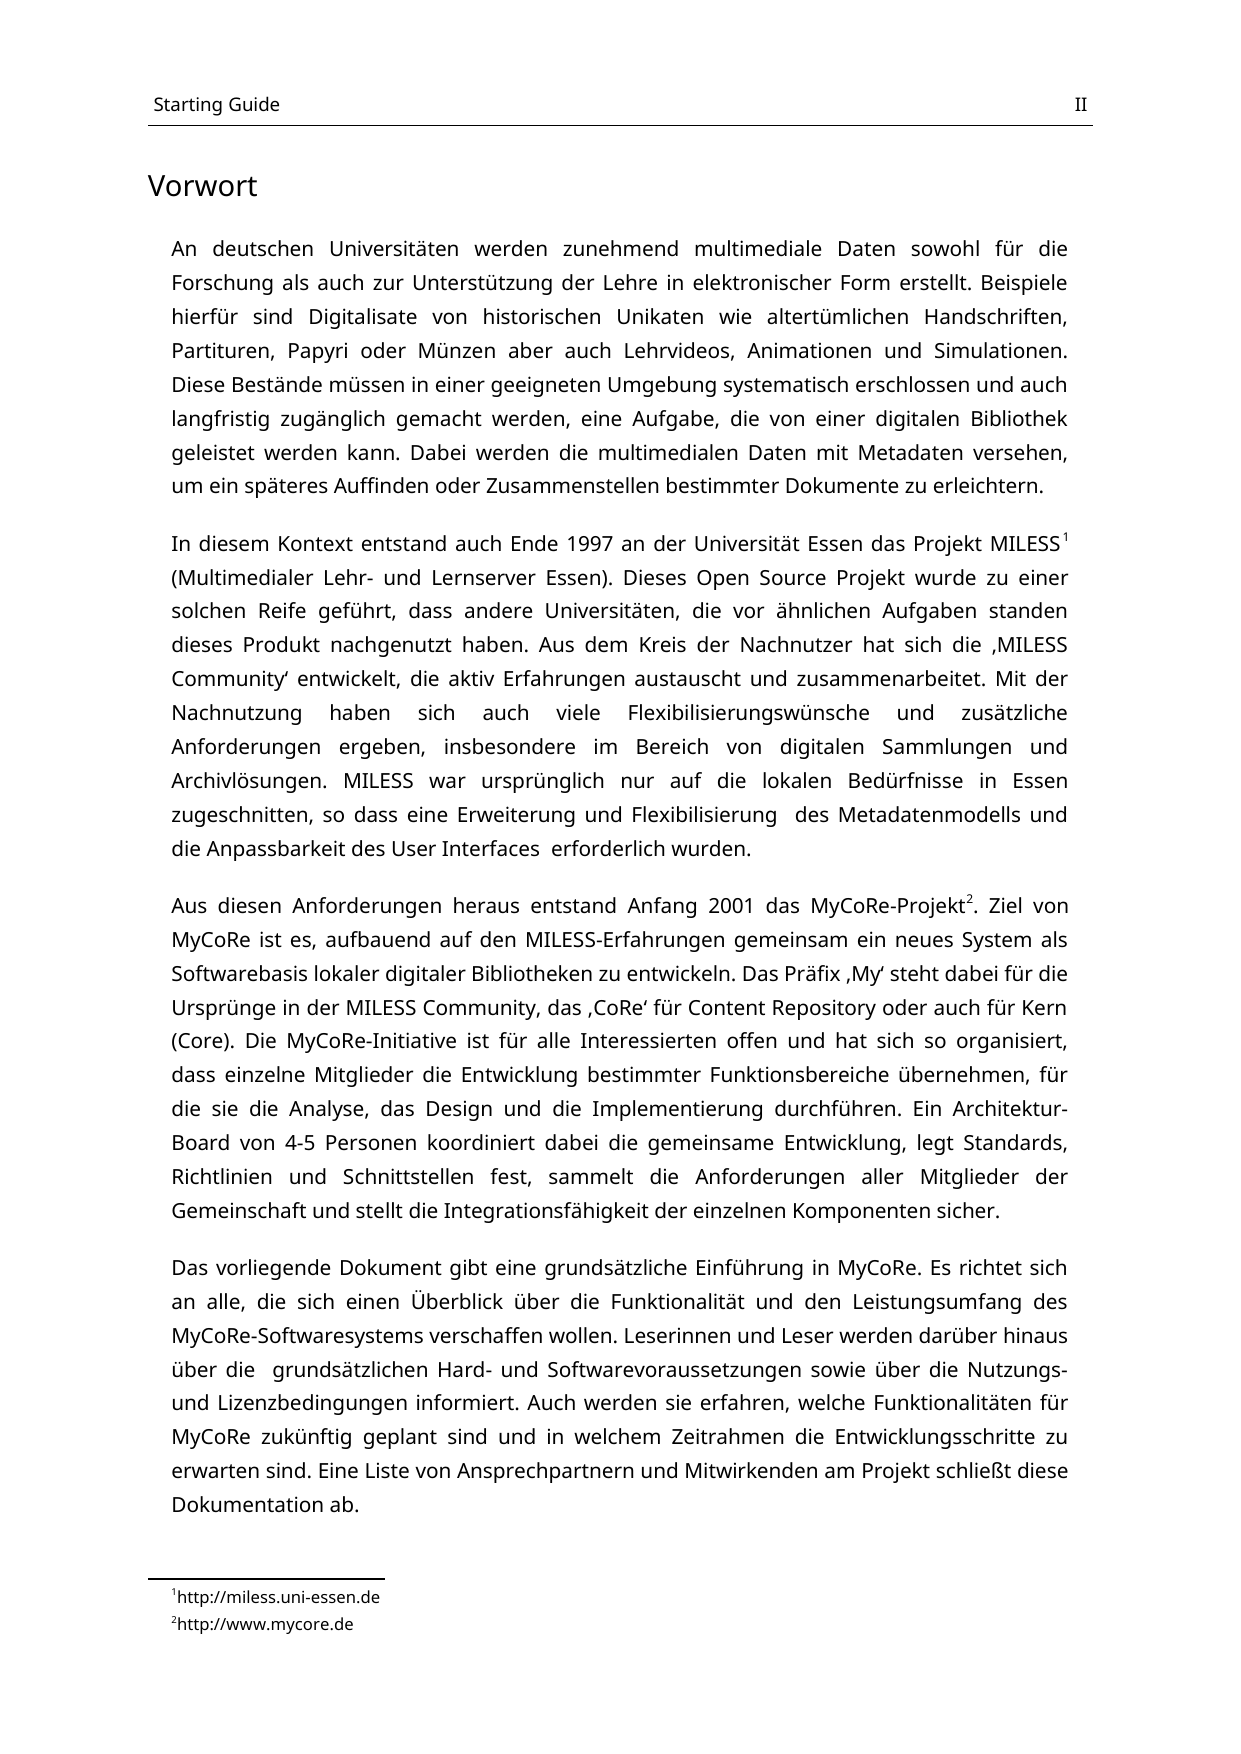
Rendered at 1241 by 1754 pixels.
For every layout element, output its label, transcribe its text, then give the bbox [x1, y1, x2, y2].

text http://www.mycore.de [171, 1613, 1069, 1636]
text Vorwort [148, 165, 1093, 204]
text Das vorliegende Dokument gibt eine grundsätzliche Einführung in MyCoRe. Es richtet sich an alle, die sich einen Überblick über die Funktionalität und den Leistungsumfang des MyCoRe-Softwaresystems verschaffen wollen. Leserinnen und Leser werden darüber hinaus über die grundsätzlichen Hard- und Softwarevoraussetzungen sowie über die Nutzungs- und Lizenzbedingungen informiert. Auch werden sie erfahren, welche Funktionalitäten für MyCoRe zukünftig geplant sind und in welchem Zeitrahmen die Entwicklungsschritte zu erwarten sind. Eine Liste von Ansprechpartnern und Mitwirkenden am Projekt schließt diese Dokumentation ab. [171, 1253, 1069, 1518]
text Aus diesen Anforderungen heraus entstand Anfang 2001 das MyCoRe-Projekt. Ziel von MyCoRe ist es, aufbauend auf den MILESS-Erfahrungen gemeinsam ein neues System als Softwarebasis lokaler digitaler Bibliotheken zu entwickeln. Das Präfix ‚My‘ steht dabei für die Ursprünge in der MILESS Community, das ‚CoRe‘ für Content Repository oder auch für Kern (Core). Die MyCoRe-Initiative ist für alle Interessierten offen und hat sich so organisiert, dass einzelne Mitglieder die Entwicklung bestimmter Funktionsbereiche übernehmen, für die sie die Analyse, das Design und die Implementierung durchführen. Ein Architektur-Board von 4-5 Personen koordiniert dabei die gemeinsame Entwicklung, legt Standards, Richtlinien und Schnittstellen fest, sammelt die Anforderungen aller Mitglieder der Gemeinschaft und stellt die Integrationsfähigkeit der einzelnen Komponenten sicher. [171, 891, 1069, 1224]
text An deutschen Universitäten werden zunehmend multimediale Daten sowohl für die Forschung als auch zur Unterstützung der Lehre in elektronischer Form erstellt. Beispiele hierfür sind Digitalisate von historischen Unikaten wie altertümlichen Handschriften, Partituren, Papyri oder Münzen aber auch Lehrvideos, Animationen und Simulationen. Diese Bestände müssen in einer geeigneten Umgebung systematisch erschlossen und auch langfristig zugänglich gemacht werden, eine Aufgabe, die von einer digitalen Bibliothek geleistet werden kann. Dabei werden die multimedialen Daten mit Metadaten versehen, um ein späteres Auffinden oder Zusammenstellen bestimmter Dokumente zu erleichtern. [171, 234, 1069, 500]
text In diesem Kontext entstand auch Ende 1997 an der Universität Essen das Projekt MILESS (Multimedialer Lehr- und Lernserver Essen). Dieses Open Source Projekt wurde zu einer solchen Reife geführt, dass andere Universitäten, die vor ähnlichen Aufgaben standen dieses Produkt nachgenutzt haben. Aus dem Kreis der Nachnutzer hat sich die ‚MILESS Community‘ entwickelt, die aktiv Erfahrungen austauscht und zusammenarbeitet. Mit der Nachnutzung haben sich auch viele Flexibilisierungswünsche und zusätzliche Anforderungen ergeben, insbesondere im Bereich von digitalen Sammlungen und Archivlösungen. MILESS war ursprünglich nur auf die lokalen Bedürfnisse in Essen zugeschnitten, so dass eine Erweiterung und Flexibilisierung des Metadatenmodells und die Anpassbarkeit des User Interfaces erforderlich wurden. [171, 529, 1069, 862]
text http://miless.uni-essen.de [171, 1585, 1069, 1608]
